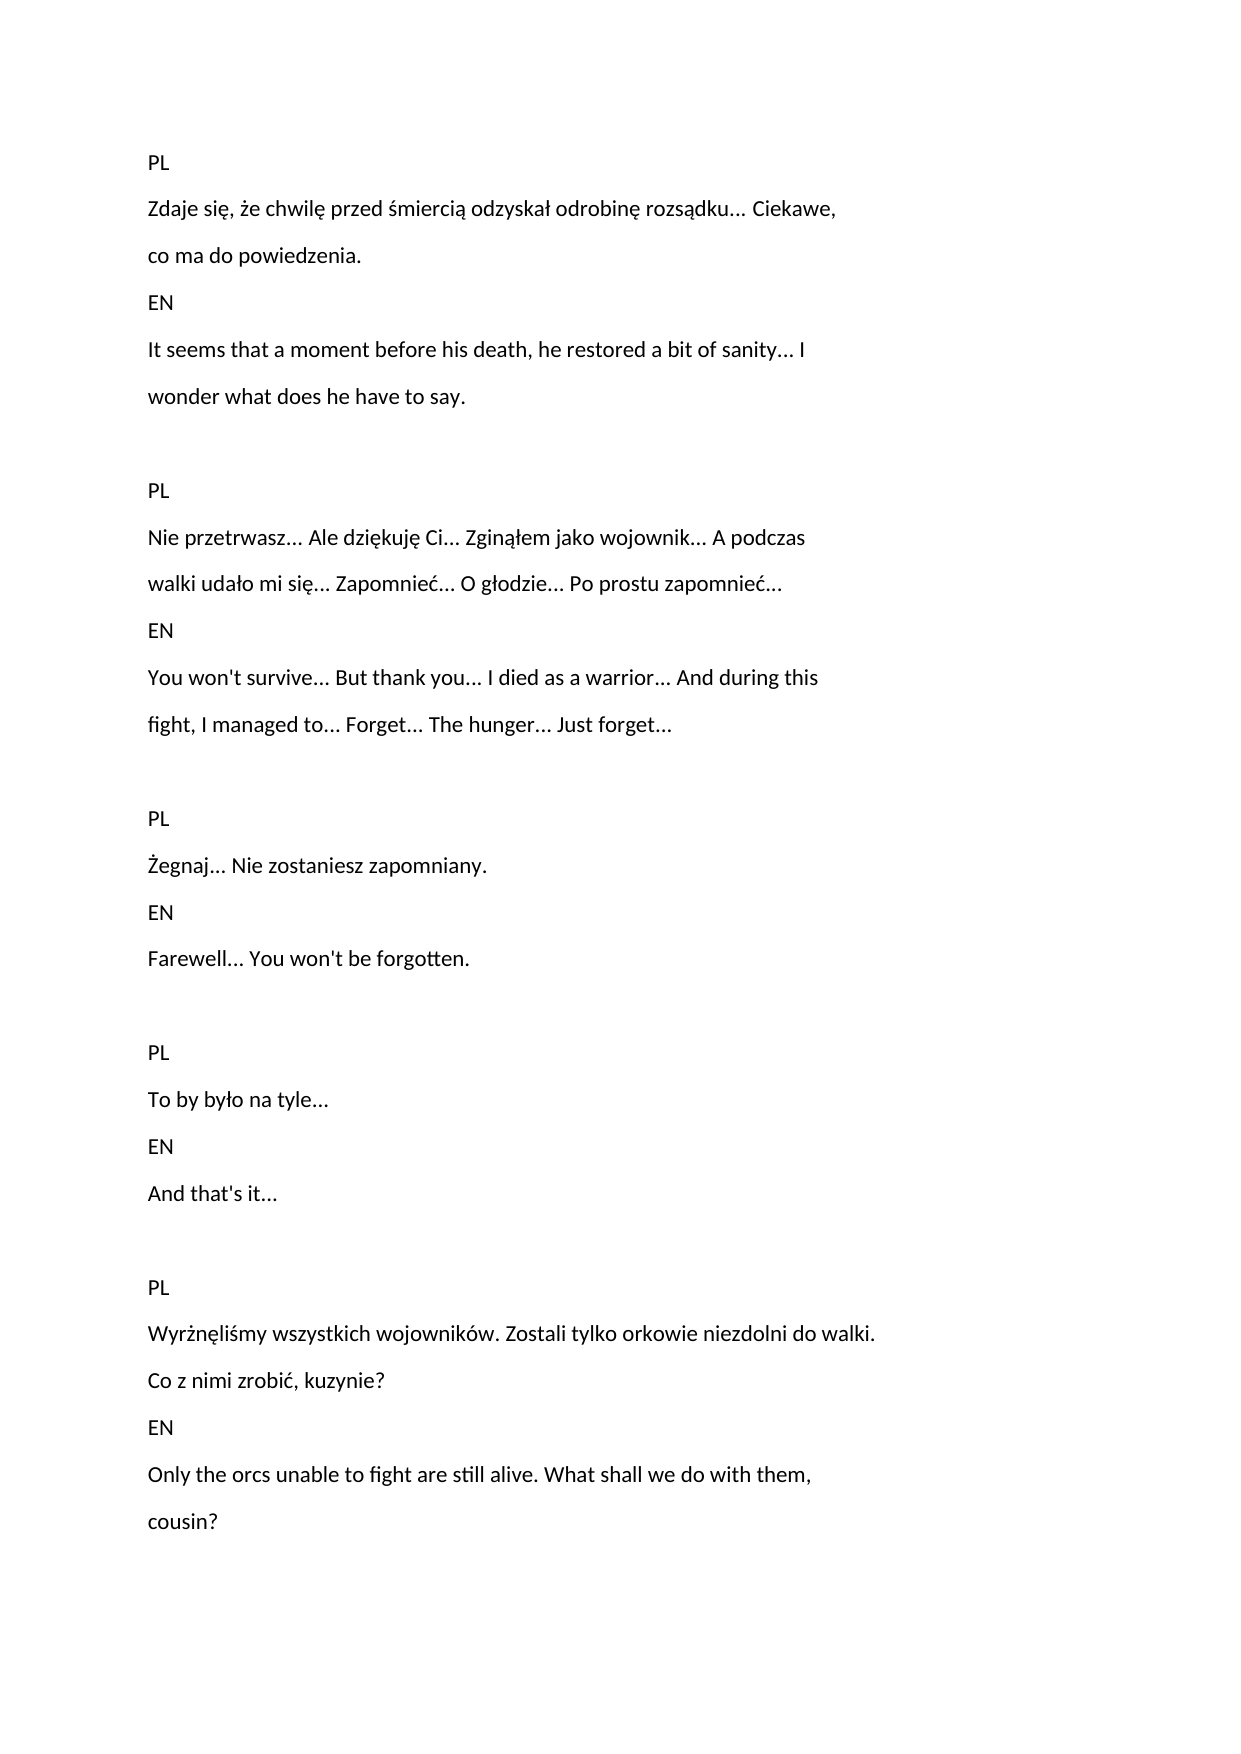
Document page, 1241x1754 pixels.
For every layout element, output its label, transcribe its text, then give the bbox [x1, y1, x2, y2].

text Only the orcs unable to fight are still alive. What shall we do with them, [148, 1460, 1093, 1488]
text Żegnaj... Nie zostaniesz zapomniany. [148, 851, 1093, 879]
text It seems that a moment before his death, he restored a bit of sanity... I [148, 335, 1093, 363]
text EN [148, 288, 1093, 316]
text You won't survive... But thank you... I died as a warrior... And during this [148, 663, 1093, 691]
text PL [148, 1273, 1093, 1301]
text PL [148, 476, 1093, 504]
text Zdaje się, że chwilę przed śmiercią odzyskał odrobinę rozsądku... Ciekawe, [148, 194, 1093, 222]
text co ma do powiedzenia. [148, 241, 1093, 269]
text wonder what does he have to say. [148, 382, 1093, 410]
text Farewell... You won't be forgotten. [148, 944, 1093, 972]
text Wyrżnęliśmy wszystkich wojowników. Zostali tylko orkowie niezdolni do walki. [148, 1319, 1093, 1347]
text Co z nimi zrobić, kuzynie? [148, 1366, 1093, 1394]
text Nie przetrwasz... Ale dziękuję Ci... Zginąłem jako wojownik... A podczas [148, 523, 1093, 551]
text PL [148, 148, 1093, 176]
text PL [148, 804, 1093, 832]
text cousin? [148, 1507, 1093, 1535]
text EN [148, 1132, 1093, 1160]
text EN [148, 616, 1093, 644]
text EN [148, 898, 1093, 926]
text PL [148, 1038, 1093, 1066]
text EN [148, 1413, 1093, 1441]
text fight, I managed to... Forget... The hunger... Just forget... [148, 710, 1093, 738]
text And that's it... [148, 1179, 1093, 1207]
text To by było na tyle... [148, 1085, 1093, 1113]
text walki udało mi się... Zapomnieć... O głodzie... Po prostu zapomnieć... [148, 569, 1093, 597]
